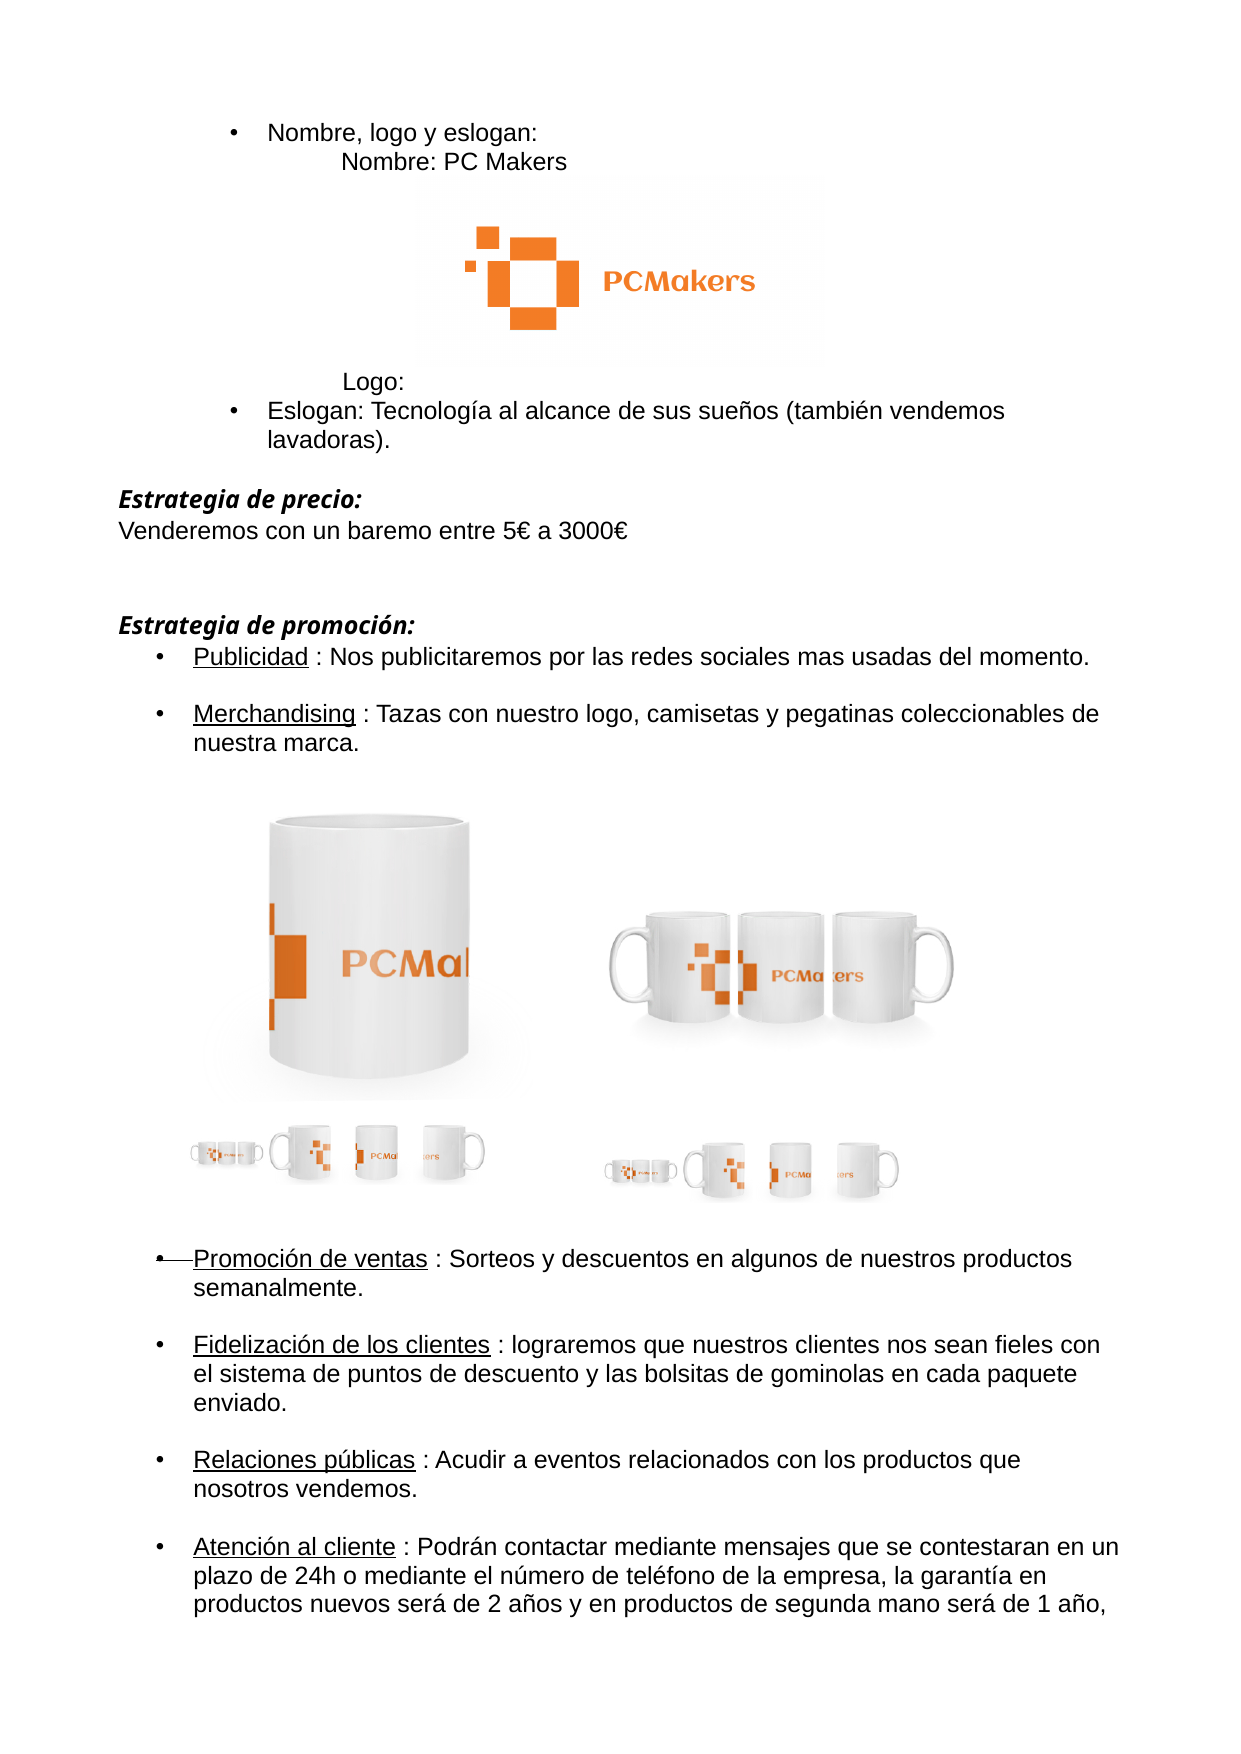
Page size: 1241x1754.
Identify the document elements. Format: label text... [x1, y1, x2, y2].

list Eslogan: Tecnología al alcance de sus sueños (también vendemos lavadoras). [229, 396, 1122, 453]
list Merchandising : Tazas con nuestro logo, camisetas y pegatinas coleccionables de nuestra marca. [156, 699, 1122, 757]
list Nombre: PC Makers [229, 147, 1122, 176]
text Venderemos con un baremo entre 5€ a 3000€ [118, 516, 1122, 545]
list Relaciones públicas : Acudir a eventos relacionados con los productos que nosotros vendemos. [156, 1446, 1122, 1503]
list Publicidad : Nos publicitaremos por las redes sociales mas usadas del momento. [156, 642, 1122, 671]
list Atención al cliente : Podrán contactar mediante mensajes que se contestaran en un plazo de 24h o mediante el número de teléfono de la empresa, la garantía en productos nuevos será de 2 años y en productos de segunda mano será de 1 año, [156, 1532, 1122, 1618]
list Logo: [304, 176, 1122, 396]
list Promoción de ventas : Sorteos y descuentos en algunos de nuestros productos semanalmente. [156, 1244, 1122, 1302]
text Estrategia de precio: [118, 482, 1122, 516]
list Nombre, logo y eslogan: [229, 118, 1122, 147]
picture [189, 757, 545, 1187]
text Estrategia de promoción: [118, 608, 1122, 642]
picture [603, 773, 959, 1205]
list Fidelización de los clientes : lograremos que nuestros clientes nos sean fieles con el sistema de puntos de descuento y las bolsitas de gominolas en cada paquete enviado. [156, 1330, 1122, 1417]
picture [415, 175, 826, 367]
